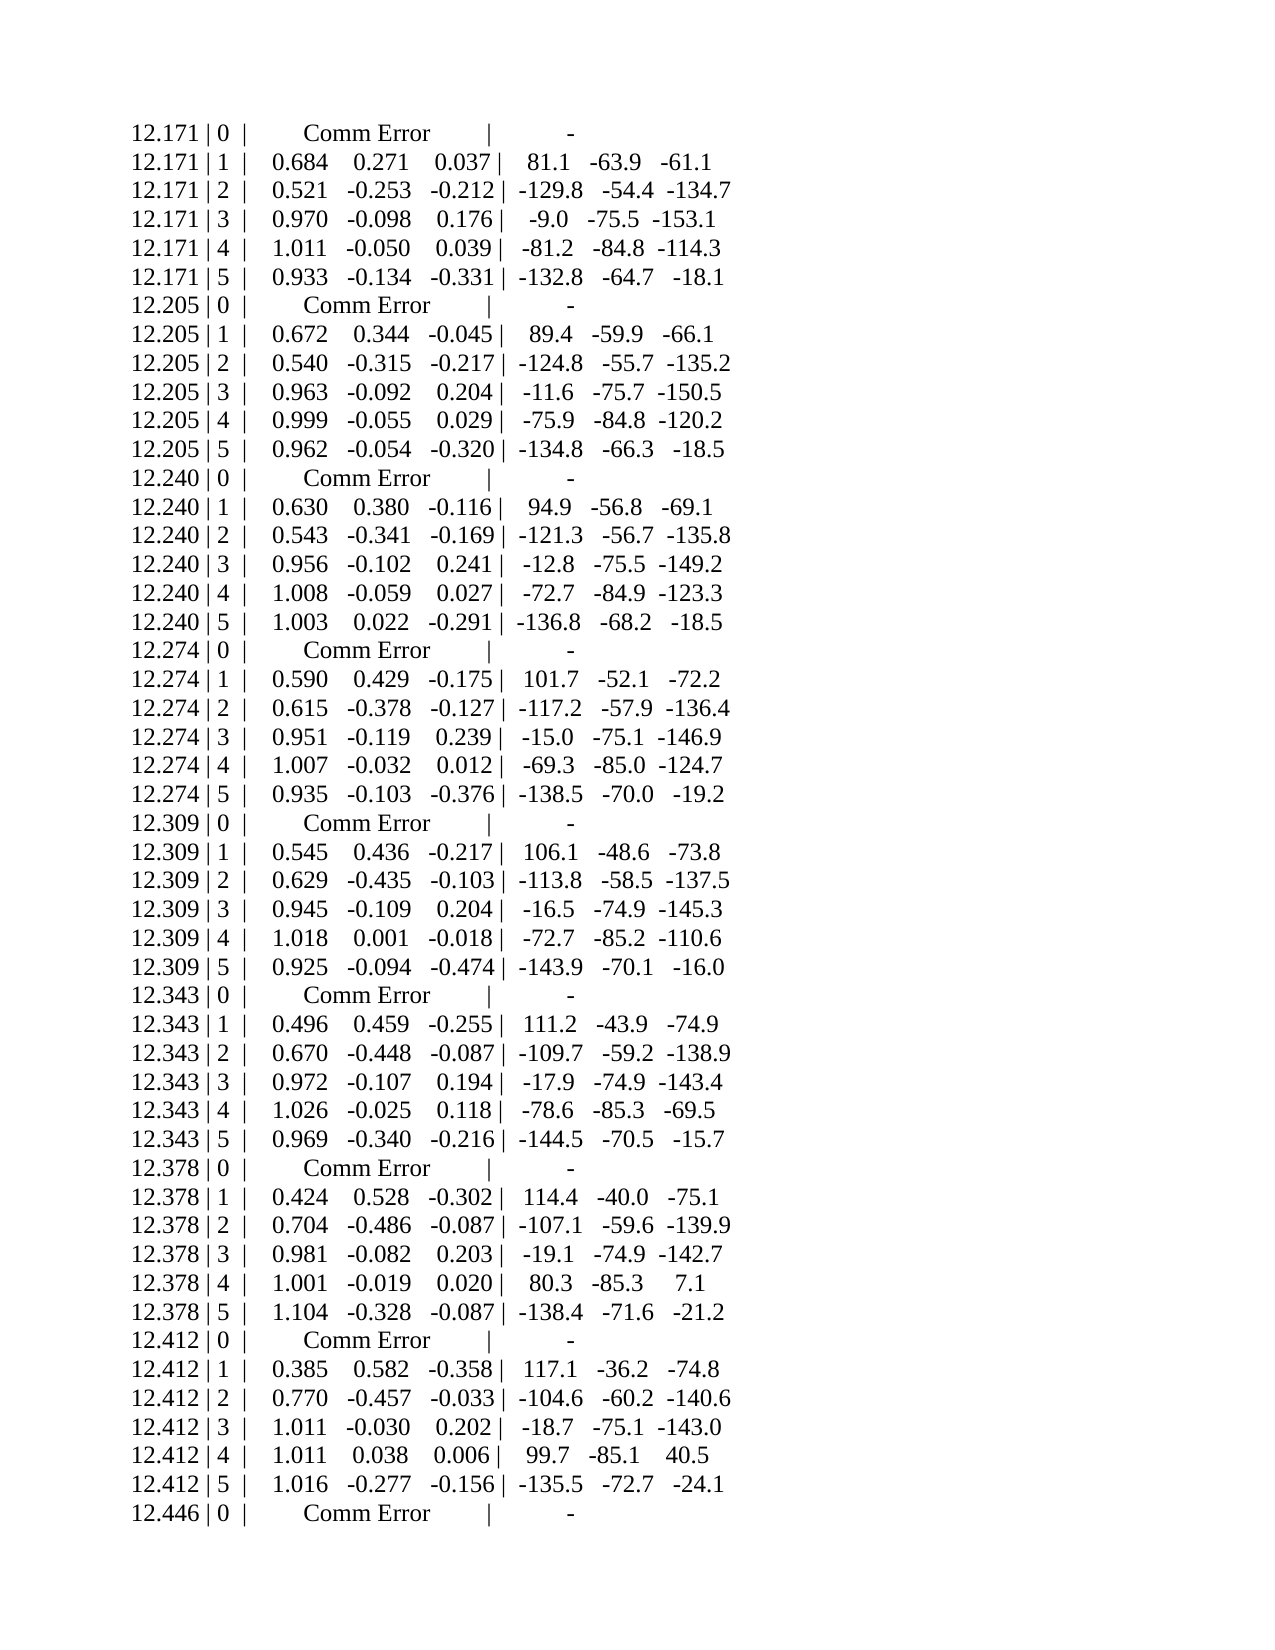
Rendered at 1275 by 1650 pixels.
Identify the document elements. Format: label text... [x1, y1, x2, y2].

text 12.171 | 5 | 0.933 -0.134 -0.331 | -132.8 -64.7 -18.1 [118, 262, 1157, 291]
text 12.171 | 4 | 1.011 -0.050 0.039 | -81.2 -84.8 -114.3 [118, 233, 1157, 262]
text 12.240 | 2 | 0.543 -0.341 -0.169 | -121.3 -56.7 -135.8 [118, 521, 1157, 549]
text 12.205 | 0 | Comm Error | - [118, 291, 1157, 319]
text 12.446 | 0 | Comm Error | - [118, 1498, 1157, 1527]
text 12.171 | 3 | 0.970 -0.098 0.176 | -9.0 -75.5 -153.1 [118, 204, 1157, 233]
text 12.309 | 5 | 0.925 -0.094 -0.474 | -143.9 -70.1 -16.0 [118, 952, 1157, 981]
text 12.343 | 4 | 1.026 -0.025 0.118 | -78.6 -85.3 -69.5 [118, 1096, 1157, 1124]
text 12.343 | 0 | Comm Error | - [118, 981, 1157, 1009]
text 12.378 | 5 | 1.104 -0.328 -0.087 | -138.4 -71.6 -21.2 [118, 1297, 1157, 1326]
text 12.205 | 3 | 0.963 -0.092 0.204 | -11.6 -75.7 -150.5 [118, 377, 1157, 406]
text 12.343 | 1 | 0.496 0.459 -0.255 | 111.2 -43.9 -74.9 [118, 1009, 1157, 1038]
text 12.171 | 0 | Comm Error | - [118, 118, 1157, 147]
text 12.412 | 3 | 1.011 -0.030 0.202 | -18.7 -75.1 -143.0 [118, 1412, 1157, 1441]
text 12.412 | 4 | 1.011 0.038 0.006 | 99.7 -85.1 40.5 [118, 1441, 1157, 1469]
text 12.240 | 5 | 1.003 0.022 -0.291 | -136.8 -68.2 -18.5 [118, 607, 1157, 636]
text 12.205 | 5 | 0.962 -0.054 -0.320 | -134.8 -66.3 -18.5 [118, 434, 1157, 463]
text 12.205 | 4 | 0.999 -0.055 0.029 | -75.9 -84.8 -120.2 [118, 406, 1157, 434]
text 12.171 | 1 | 0.684 0.271 0.037 | 81.1 -63.9 -61.1 [118, 147, 1157, 176]
text 12.378 | 4 | 1.001 -0.019 0.020 | 80.3 -85.3 7.1 [118, 1268, 1157, 1297]
text 12.412 | 0 | Comm Error | - [118, 1326, 1157, 1354]
text 12.274 | 1 | 0.590 0.429 -0.175 | 101.7 -52.1 -72.2 [118, 664, 1157, 693]
text 12.378 | 1 | 0.424 0.528 -0.302 | 114.4 -40.0 -75.1 [118, 1182, 1157, 1211]
text 12.412 | 1 | 0.385 0.582 -0.358 | 117.1 -36.2 -74.8 [118, 1354, 1157, 1383]
text 12.274 | 5 | 0.935 -0.103 -0.376 | -138.5 -70.0 -19.2 [118, 779, 1157, 808]
text 12.343 | 5 | 0.969 -0.340 -0.216 | -144.5 -70.5 -15.7 [118, 1124, 1157, 1153]
text 12.309 | 4 | 1.018 0.001 -0.018 | -72.7 -85.2 -110.6 [118, 923, 1157, 952]
text 12.240 | 3 | 0.956 -0.102 0.241 | -12.8 -75.5 -149.2 [118, 549, 1157, 578]
text 12.240 | 0 | Comm Error | - [118, 463, 1157, 492]
text 12.240 | 4 | 1.008 -0.059 0.027 | -72.7 -84.9 -123.3 [118, 578, 1157, 607]
text 12.378 | 2 | 0.704 -0.486 -0.087 | -107.1 -59.6 -139.9 [118, 1211, 1157, 1239]
text 12.343 | 2 | 0.670 -0.448 -0.087 | -109.7 -59.2 -138.9 [118, 1038, 1157, 1067]
text 12.309 | 0 | Comm Error | - [118, 808, 1157, 837]
text 12.343 | 3 | 0.972 -0.107 0.194 | -17.9 -74.9 -143.4 [118, 1067, 1157, 1096]
text 12.378 | 0 | Comm Error | - [118, 1153, 1157, 1182]
text 12.378 | 3 | 0.981 -0.082 0.203 | -19.1 -74.9 -142.7 [118, 1239, 1157, 1268]
text 12.309 | 3 | 0.945 -0.109 0.204 | -16.5 -74.9 -145.3 [118, 894, 1157, 923]
text 12.274 | 4 | 1.007 -0.032 0.012 | -69.3 -85.0 -124.7 [118, 751, 1157, 779]
text 12.171 | 2 | 0.521 -0.253 -0.212 | -129.8 -54.4 -134.7 [118, 176, 1157, 204]
text 12.309 | 1 | 0.545 0.436 -0.217 | 106.1 -48.6 -73.8 [118, 837, 1157, 866]
text 12.412 | 5 | 1.016 -0.277 -0.156 | -135.5 -72.7 -24.1 [118, 1469, 1157, 1498]
text 12.274 | 0 | Comm Error | - [118, 636, 1157, 664]
text 12.274 | 3 | 0.951 -0.119 0.239 | -15.0 -75.1 -146.9 [118, 722, 1157, 751]
text 12.412 | 2 | 0.770 -0.457 -0.033 | -104.6 -60.2 -140.6 [118, 1383, 1157, 1412]
text 12.240 | 1 | 0.630 0.380 -0.116 | 94.9 -56.8 -69.1 [118, 492, 1157, 521]
text 12.309 | 2 | 0.629 -0.435 -0.103 | -113.8 -58.5 -137.5 [118, 866, 1157, 894]
text 12.205 | 2 | 0.540 -0.315 -0.217 | -124.8 -55.7 -135.2 [118, 348, 1157, 377]
text 12.274 | 2 | 0.615 -0.378 -0.127 | -117.2 -57.9 -136.4 [118, 693, 1157, 722]
text 12.205 | 1 | 0.672 0.344 -0.045 | 89.4 -59.9 -66.1 [118, 319, 1157, 348]
